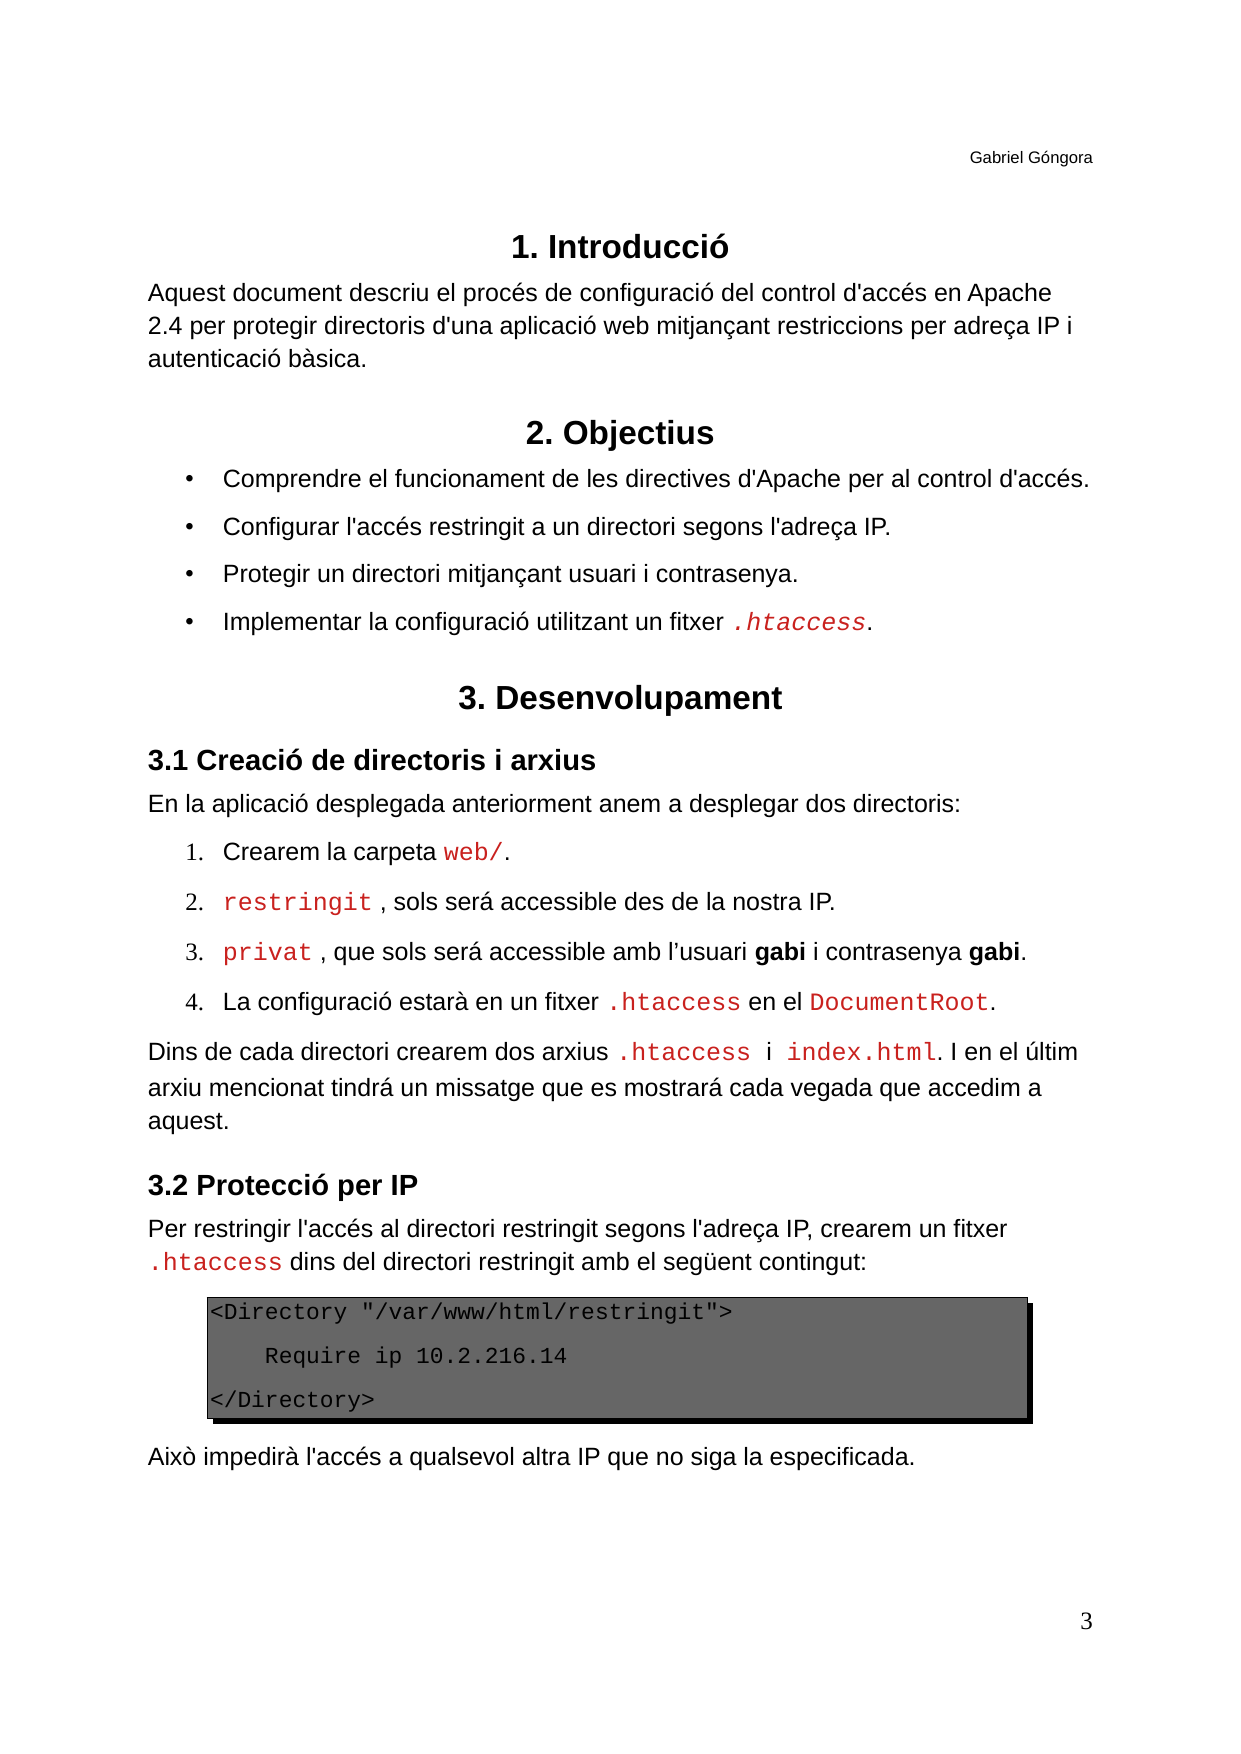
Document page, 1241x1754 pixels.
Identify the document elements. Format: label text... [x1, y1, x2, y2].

subtitle 3. Desenvolupament [148, 678, 1093, 716]
text Per restringir l'accés al directori restringit segons l'adreça IP, crearem un fitxer .htaccess dins del directori restringit amb el següent contingut: [148, 1214, 1093, 1278]
list Comprendre el funcionament de les directives d'Apache per al control d'accés. [185, 464, 1093, 493]
text <Directory "/var/www/html/restringit"> [208, 1298, 1027, 1326]
list privat , que sols será accessible amb l’usuari gabi i contrasenya gabi. [185, 937, 1093, 968]
subtitle 3.1 Creació de directoris i arxius [148, 743, 1093, 777]
subtitle 2. Objectius [148, 413, 1093, 451]
subtitle 1. Introducció [148, 227, 1093, 266]
list Configurar l'accés restringit a un directori segons l'adreça IP. [185, 511, 1093, 540]
list Crearem la carpeta web/. [185, 837, 1093, 868]
list La configuració estarà en un fitxer .htaccess en el DocumentRoot. [185, 987, 1093, 1018]
list Implementar la configuració utilitzant un fitxer .htaccess. [185, 607, 1093, 638]
text Aquest document descriu el procés de configuració del control d'accés en Apache 2.4 per protegir directoris d'una aplicació web mitjançant restriccions per adreça IP i autenticació bàsica. [148, 278, 1093, 373]
text </Directory> [208, 1386, 1027, 1418]
subtitle 3.2 Protecció per IP [148, 1168, 1093, 1201]
text En la aplicació desplegada anteriorment anem a desplegar dos directoris: [148, 789, 1093, 818]
list restringit , sols será accessible des de la nostra IP. [185, 887, 1093, 918]
subtitle Això impedirà l'accés a qualsevol altra IP que no siga la especificada. [148, 1442, 1093, 1471]
list Protegir un directori mitjançant usuari i contrasenya. [185, 559, 1093, 588]
text Dins de cada directori crearem dos arxius .htaccess i index.html. I en el últim arxiu mencionat tindrá un missatge que es mostrará cada vegada que accedim a aquest. [148, 1037, 1093, 1134]
text Require ip 10.2.216.14 [208, 1341, 1027, 1370]
